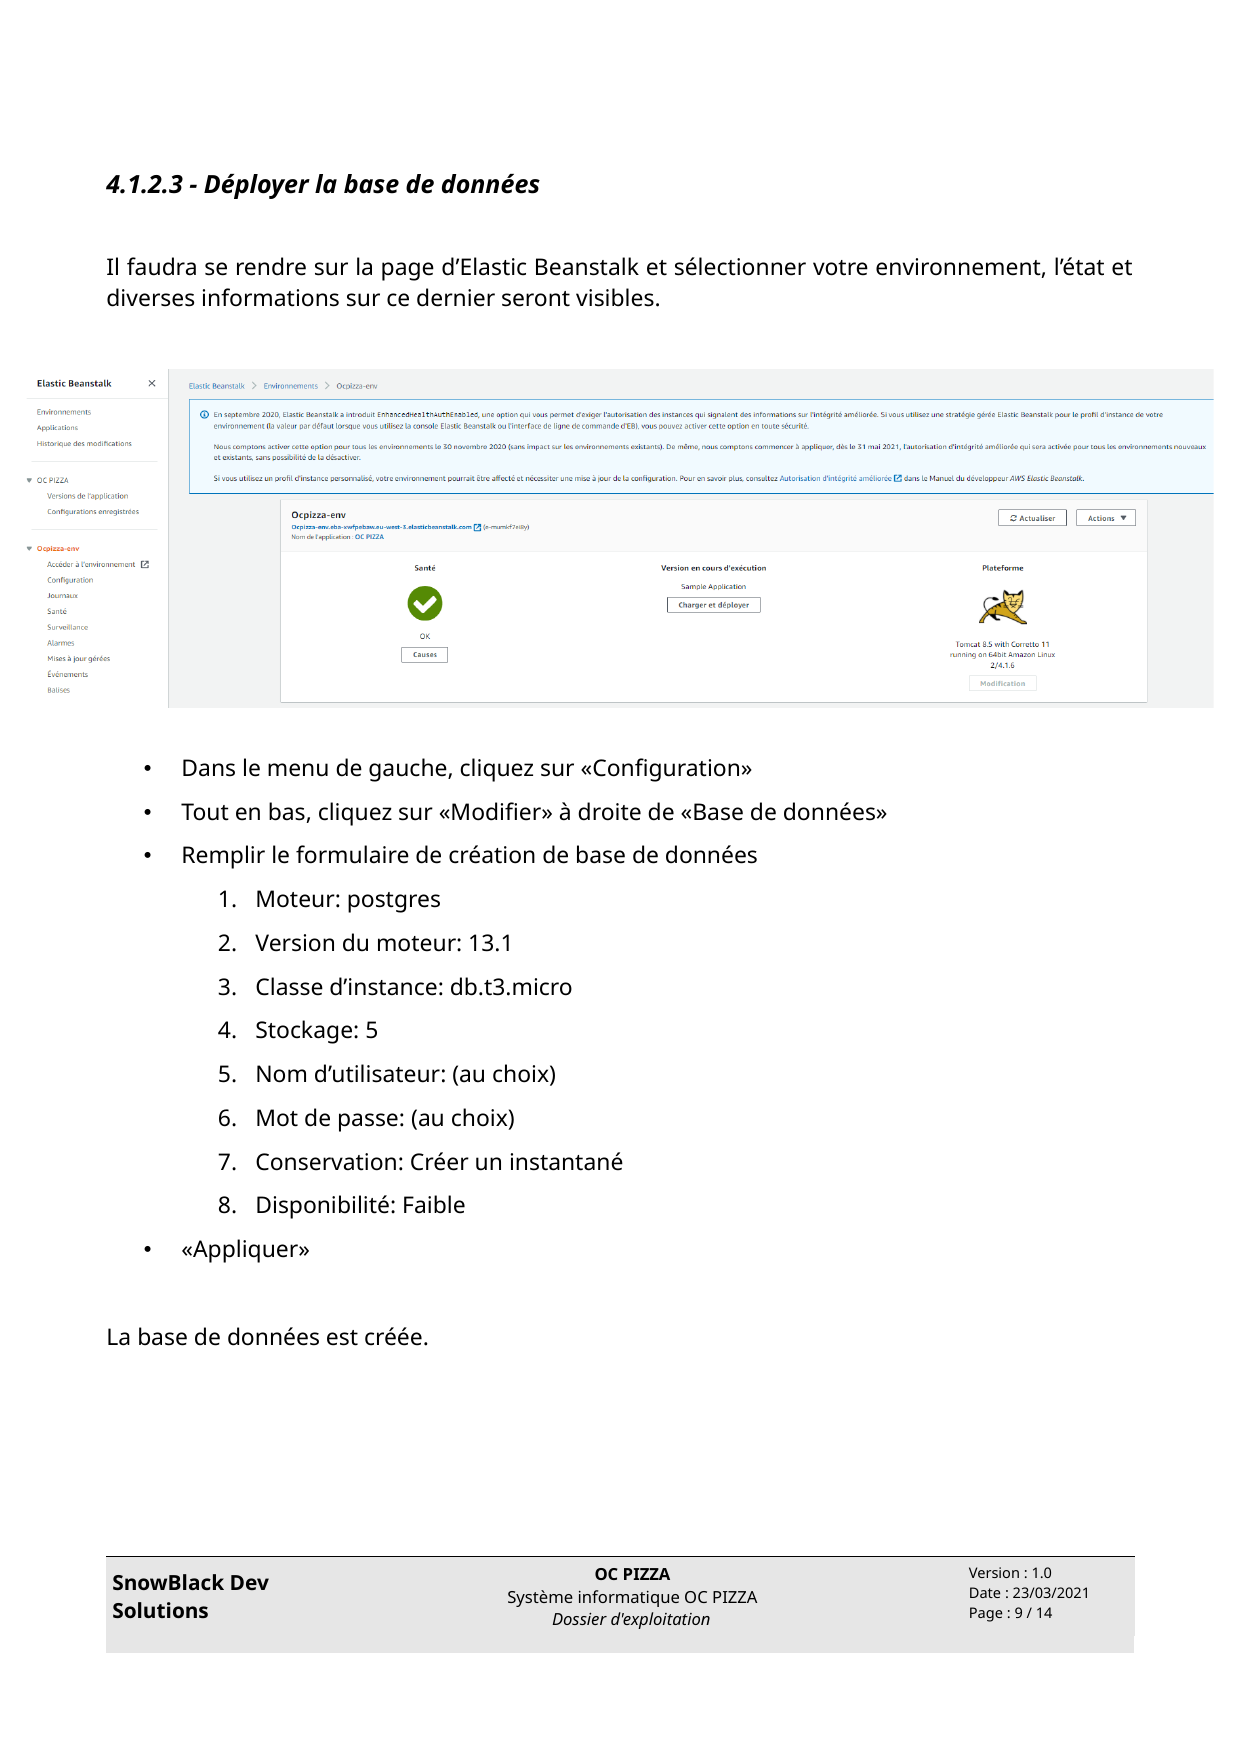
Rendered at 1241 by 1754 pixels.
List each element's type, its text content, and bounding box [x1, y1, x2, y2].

list Disponibilité: Faible [218, 1189, 1134, 1221]
text La base de données est créée. [106, 1321, 1134, 1352]
list Tout en bas, cliquez sur «Modifier» à droite de «Base de données» [144, 796, 1134, 827]
list Nom d’utilisateur: (au choix) [218, 1058, 1134, 1089]
list Remplir le formulaire de création de base de données [144, 839, 1134, 871]
list Moteur: postgres [218, 883, 1134, 914]
picture [26, 369, 1214, 708]
list «Appliquer» [144, 1233, 1134, 1264]
list Stockage: 5 [218, 1014, 1134, 1046]
list Conservation: Créer un instantané [218, 1146, 1134, 1177]
list Classe d’instance: db.t3.micro [218, 971, 1134, 1002]
list Dans le menu de gauche, cliquez sur «Configuration» [144, 752, 1134, 783]
subtitle Déployer la base de données [106, 166, 1134, 200]
list Version du moteur: 13.1 [218, 927, 1134, 958]
text Il faudra se rendre sur la page d’Elastic Beanstalk et sélectionner votre environnement, l’état et diverses informations sur ce dernier seront visibles. [106, 250, 1134, 313]
list Mot de passe: (au choix) [218, 1102, 1134, 1133]
